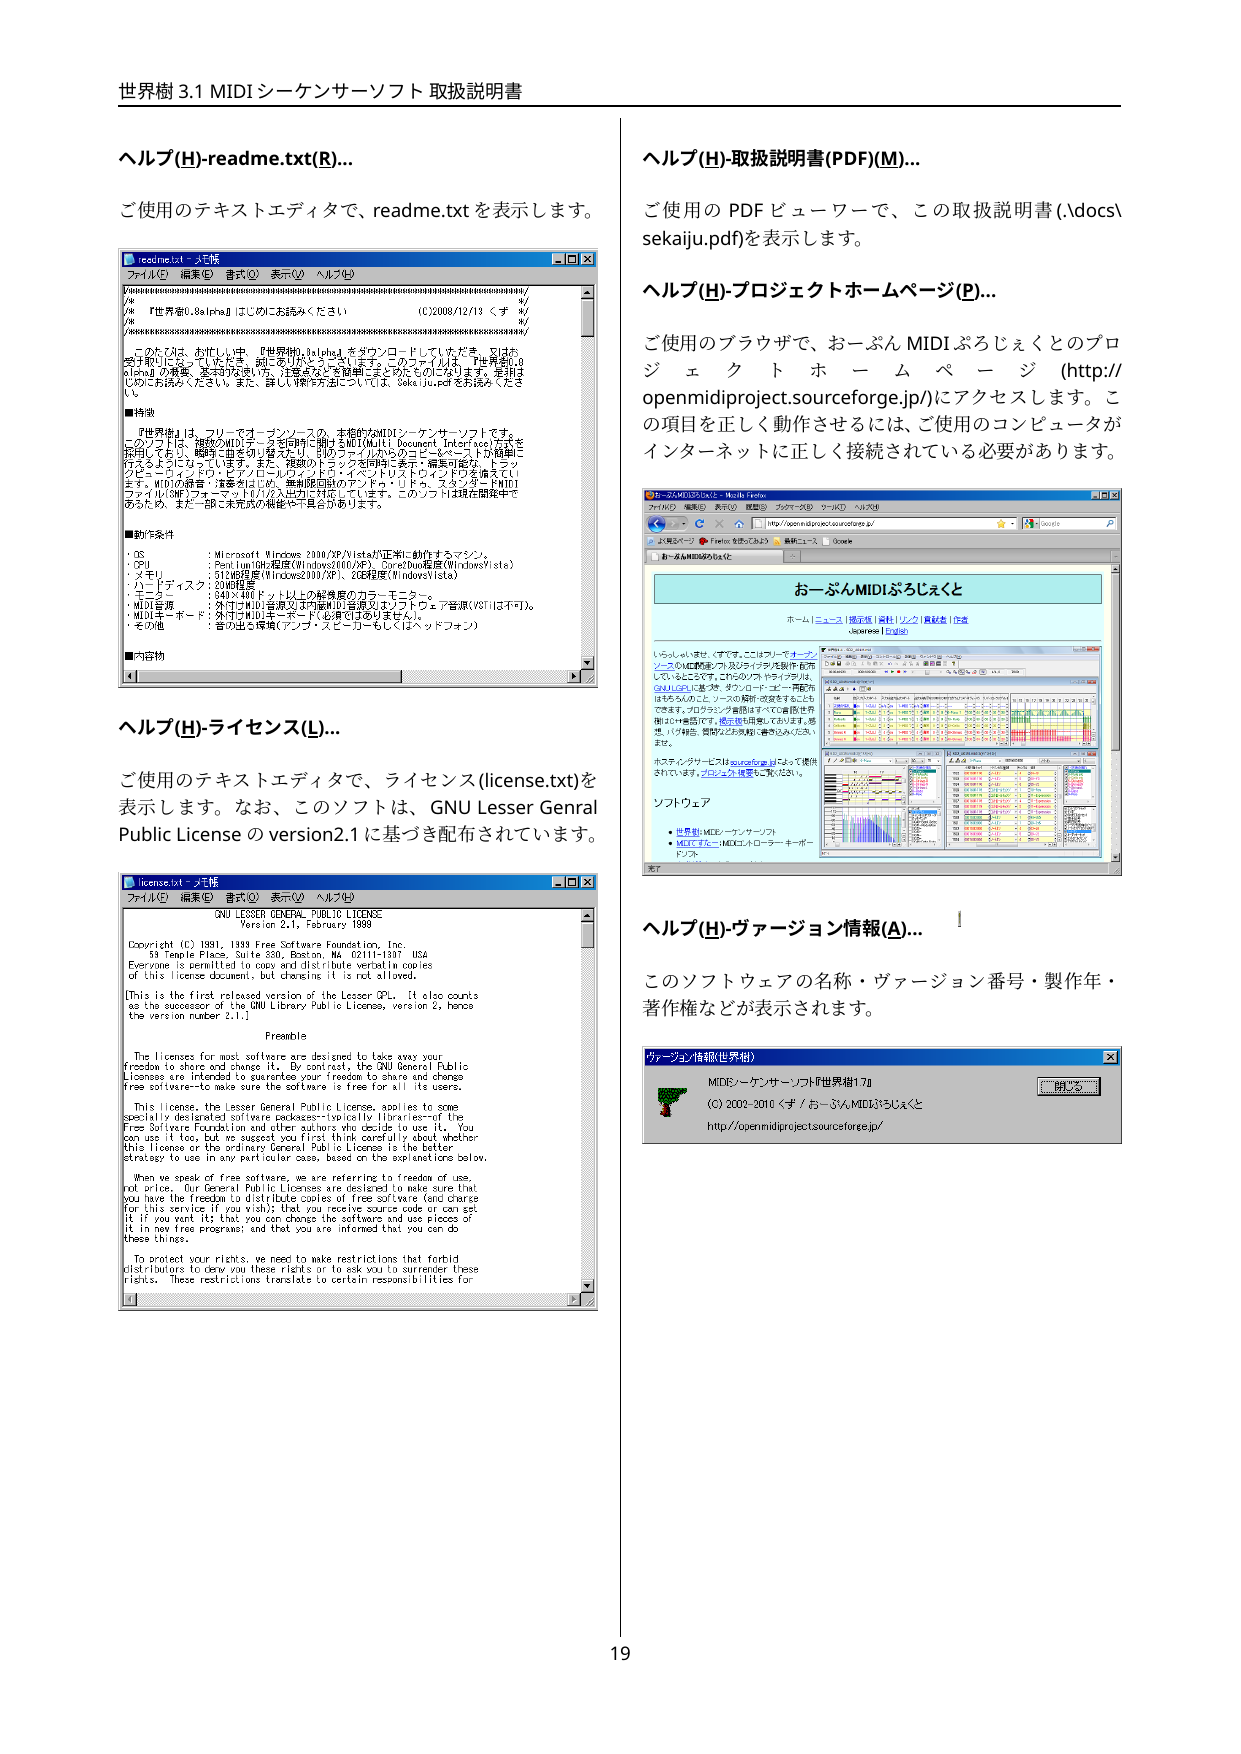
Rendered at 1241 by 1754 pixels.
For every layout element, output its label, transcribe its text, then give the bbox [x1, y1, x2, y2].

text このソフトウェアの名称・ヴァージョン番号・製作年・著作権などが表示されます。 [642, 967, 1122, 1021]
text ご使用のテキストエディタで、ライセンス(license.txt)を表示します。なお、このソフトは、GNU Lesser Genral Public License のversion2.1に基づき配布されています。 [118, 766, 598, 847]
text ヘルプ(H)-プロジェクトホームページ(P)... [642, 276, 1122, 303]
text ヘルプ(H)-ライセンス(L)... [118, 713, 598, 740]
text ご使用のPDFビューワーで、この取扱説明書(.\docs\sekaiju.pdf)を表示します。 [642, 196, 1122, 250]
picture [642, 488, 1122, 876]
text ヘルプ(H)-取扱説明書(PDF)(M)... [642, 144, 1122, 171]
picture [118, 248, 598, 688]
text ご使用のテキストエディタで、readme.txtを表示します。 [118, 196, 598, 223]
picture [642, 1046, 1122, 1144]
text ヘルプ(H)-ヴァージョン情報(A)... [642, 901, 1122, 941]
text ヘルプ(H)-readme.txt(R)... [118, 144, 598, 171]
picture [118, 872, 598, 1311]
text ご使用のブラウザで、おーぷんMIDIぷろじぇくとのプロジェクトホームページ(http://openmidiproject.sourceforge.jp/)にアクセスします。この項目を正しく動作させるには、ご使用のコンピュータがインターネットに正しく接続されている必要があります。 [642, 328, 1122, 463]
